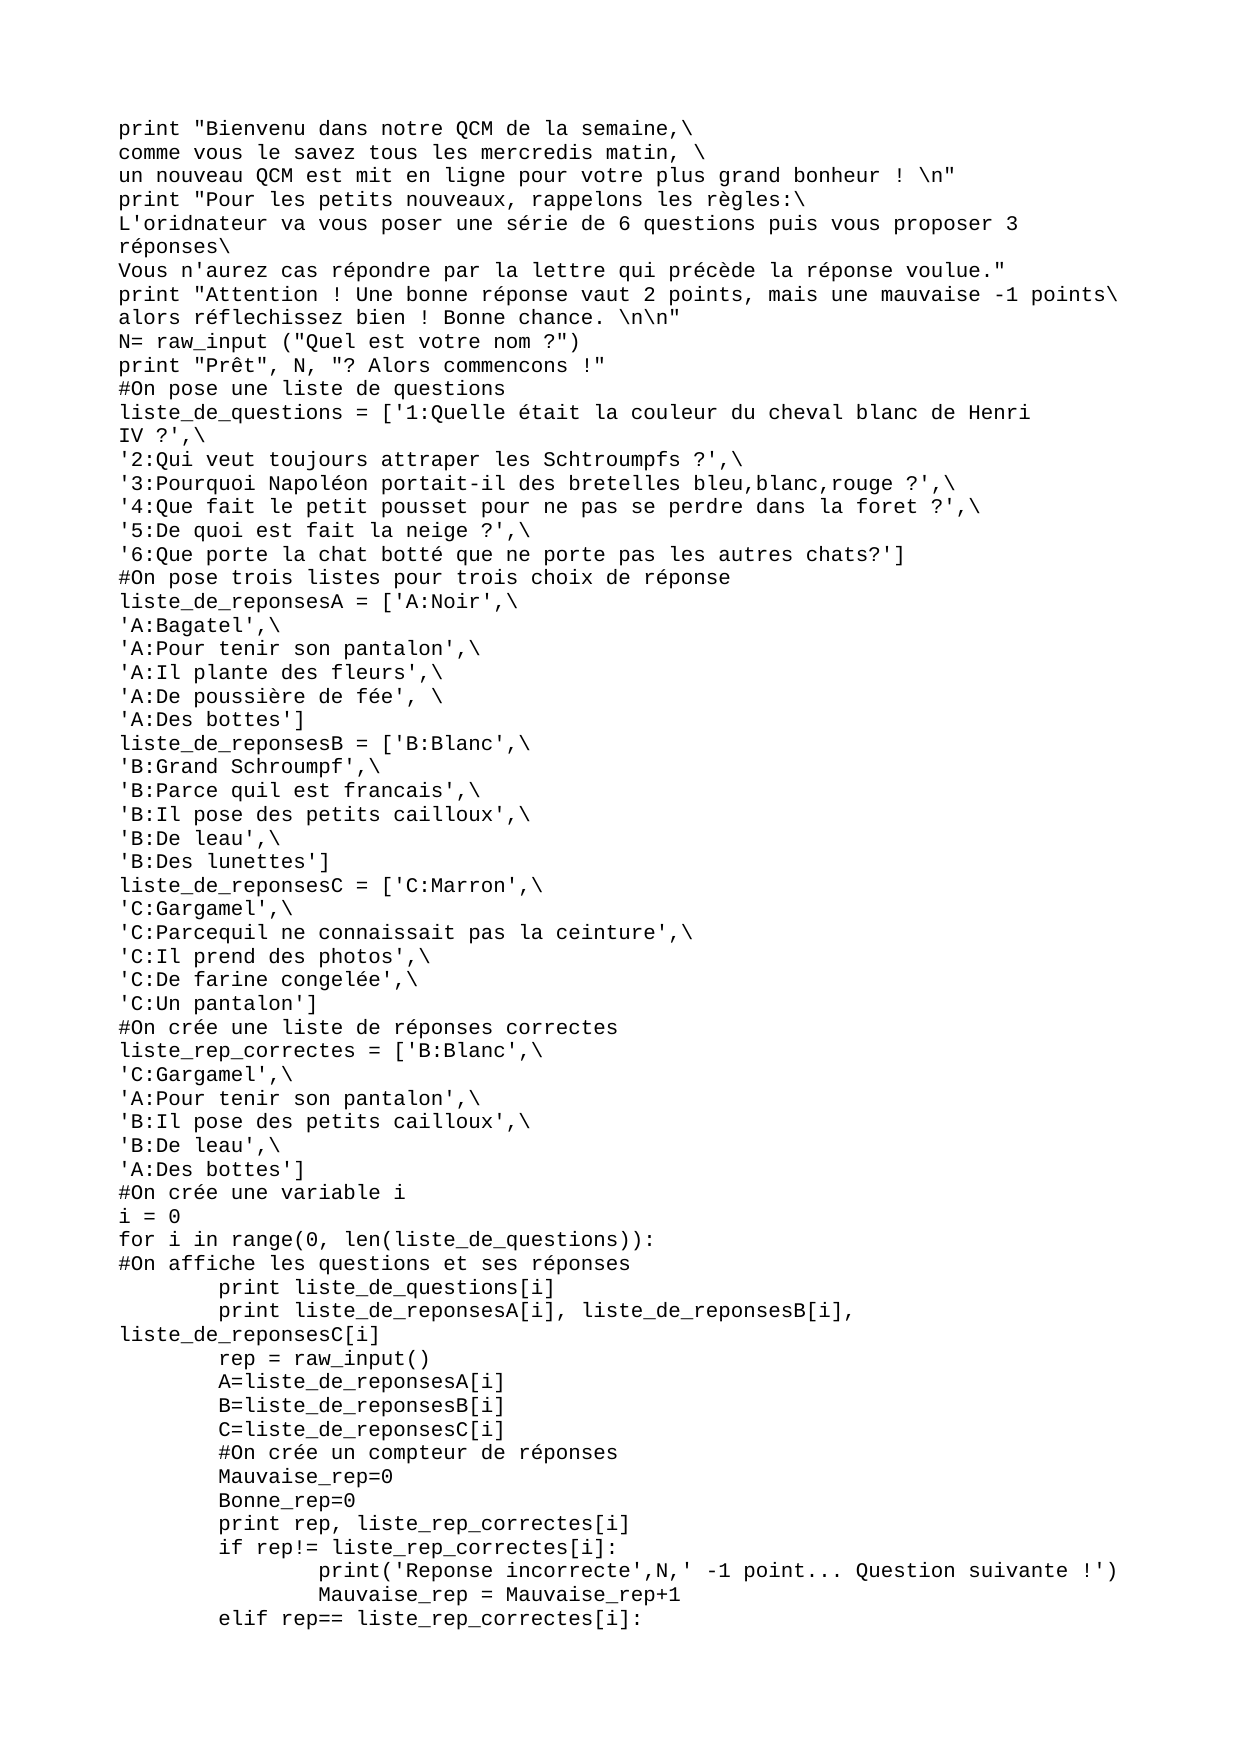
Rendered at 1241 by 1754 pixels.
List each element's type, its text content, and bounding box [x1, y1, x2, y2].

text print liste_de_questions[i] [118, 1277, 1122, 1300]
text 'A:De poussière de fée', \ [118, 686, 1122, 709]
text 'A:Pour tenir son pantalon',\ [118, 1088, 1122, 1111]
text alors réflechissez bien ! Bonne chance. \n\n" [118, 307, 1122, 331]
text liste_de_reponsesC = ['C:Marron',\ [118, 875, 1122, 898]
text 'B:De leau',\ [118, 1135, 1122, 1158]
text A=liste_de_reponsesA[i] [118, 1371, 1122, 1395]
text Vous n'aurez cas répondre par la lettre qui précède la réponse voulue." [118, 260, 1122, 284]
text 'C:Gargamel',\ [118, 898, 1122, 922]
text print "Bienvenu dans notre QCM de la semaine,\ [118, 118, 1122, 142]
text #On pose trois listes pour trois choix de réponse [118, 567, 1122, 591]
text '3:Pourquoi Napoléon portait-il des bretelles bleu,blanc,rouge ?',\ [118, 473, 1122, 496]
text 'C:Parcequil ne connaissait pas la ceinture',\ [118, 922, 1122, 946]
text #On affiche les questions et ses réponses [118, 1253, 1122, 1277]
text 'B:Il pose des petits cailloux',\ [118, 804, 1122, 827]
text elif rep== liste_rep_correctes[i]: [118, 1608, 1122, 1631]
text liste_rep_correctes = ['B:Blanc',\ [118, 1040, 1122, 1064]
text Mauvaise_rep = Mauvaise_rep+1 [118, 1584, 1122, 1608]
text B=liste_de_reponsesB[i] [118, 1395, 1122, 1419]
text #On crée un compteur de réponses [118, 1442, 1122, 1466]
text for i in range(0, len(liste_de_questions)): [118, 1229, 1122, 1253]
text print "Pour les petits nouveaux, rappelons les règles:\ [118, 189, 1122, 213]
text 'B:Grand Schroumpf',\ [118, 757, 1122, 780]
text 'C:Un pantalon'] [118, 993, 1122, 1017]
text print "Attention ! Une bonne réponse vaut 2 points, mais une mauvaise -1 points\ [118, 284, 1122, 307]
text print rep, liste_rep_correctes[i] [118, 1513, 1122, 1537]
text N= raw_input ("Quel est votre nom ?") [118, 331, 1122, 354]
text 'A:Des bottes'] [118, 1158, 1122, 1182]
text print "Prêt", N, "? Alors commencons !" [118, 354, 1122, 378]
text 'C:Il prend des photos',\ [118, 946, 1122, 969]
text #On crée une variable i [118, 1182, 1122, 1206]
text 'A:Pour tenir son pantalon',\ [118, 638, 1122, 662]
text #On crée une liste de réponses correctes [118, 1017, 1122, 1040]
text comme vous le savez tous les mercredis matin, \ [118, 142, 1122, 165]
text '6:Que porte la chat botté que ne porte pas les autres chats?'] [118, 544, 1122, 567]
text 'A:Des bottes'] [118, 709, 1122, 733]
text if rep!= liste_rep_correctes[i]: [118, 1537, 1122, 1561]
text 'B:Des lunettes'] [118, 851, 1122, 875]
text liste_de_reponsesA = ['A:Noir',\ [118, 591, 1122, 615]
text 'B:Parce quil est francais',\ [118, 780, 1122, 804]
text liste_de_questions = ['1:Quelle était la couleur du cheval blanc de Henri IV ?',\ [118, 402, 1122, 449]
text C=liste_de_reponsesC[i] [118, 1419, 1122, 1442]
text un nouveau QCM est mit en ligne pour votre plus grand bonheur ! \n" [118, 165, 1122, 189]
text print liste_de_reponsesA[i], liste_de_reponsesB[i], liste_de_reponsesC[i] [118, 1300, 1122, 1348]
text 'A:Il plante des fleurs',\ [118, 662, 1122, 686]
text liste_de_reponsesB = ['B:Blanc',\ [118, 733, 1122, 757]
text Bonne_rep=0 [118, 1489, 1122, 1513]
text '2:Qui veut toujours attraper les Schtroumpfs ?',\ [118, 449, 1122, 473]
text print('Reponse incorrecte',N,' -1 point... Question suivante !') [118, 1561, 1122, 1584]
text 'A:Bagatel',\ [118, 615, 1122, 638]
text 'B:Il pose des petits cailloux',\ [118, 1111, 1122, 1135]
text 'C:De farine congelée',\ [118, 969, 1122, 993]
text Mauvaise_rep=0 [118, 1466, 1122, 1489]
text 'B:De leau',\ [118, 827, 1122, 851]
text L'oridnateur va vous poser une série de 6 questions puis vous proposer 3 réponses\ [118, 213, 1122, 260]
text 'C:Gargamel',\ [118, 1064, 1122, 1088]
text rep = raw_input() [118, 1348, 1122, 1371]
text #On pose une liste de questions [118, 378, 1122, 402]
text '5:De quoi est fait la neige ?',\ [118, 520, 1122, 544]
text '4:Que fait le petit pousset pour ne pas se perdre dans la foret ?',\ [118, 496, 1122, 520]
text i = 0 [118, 1206, 1122, 1229]
